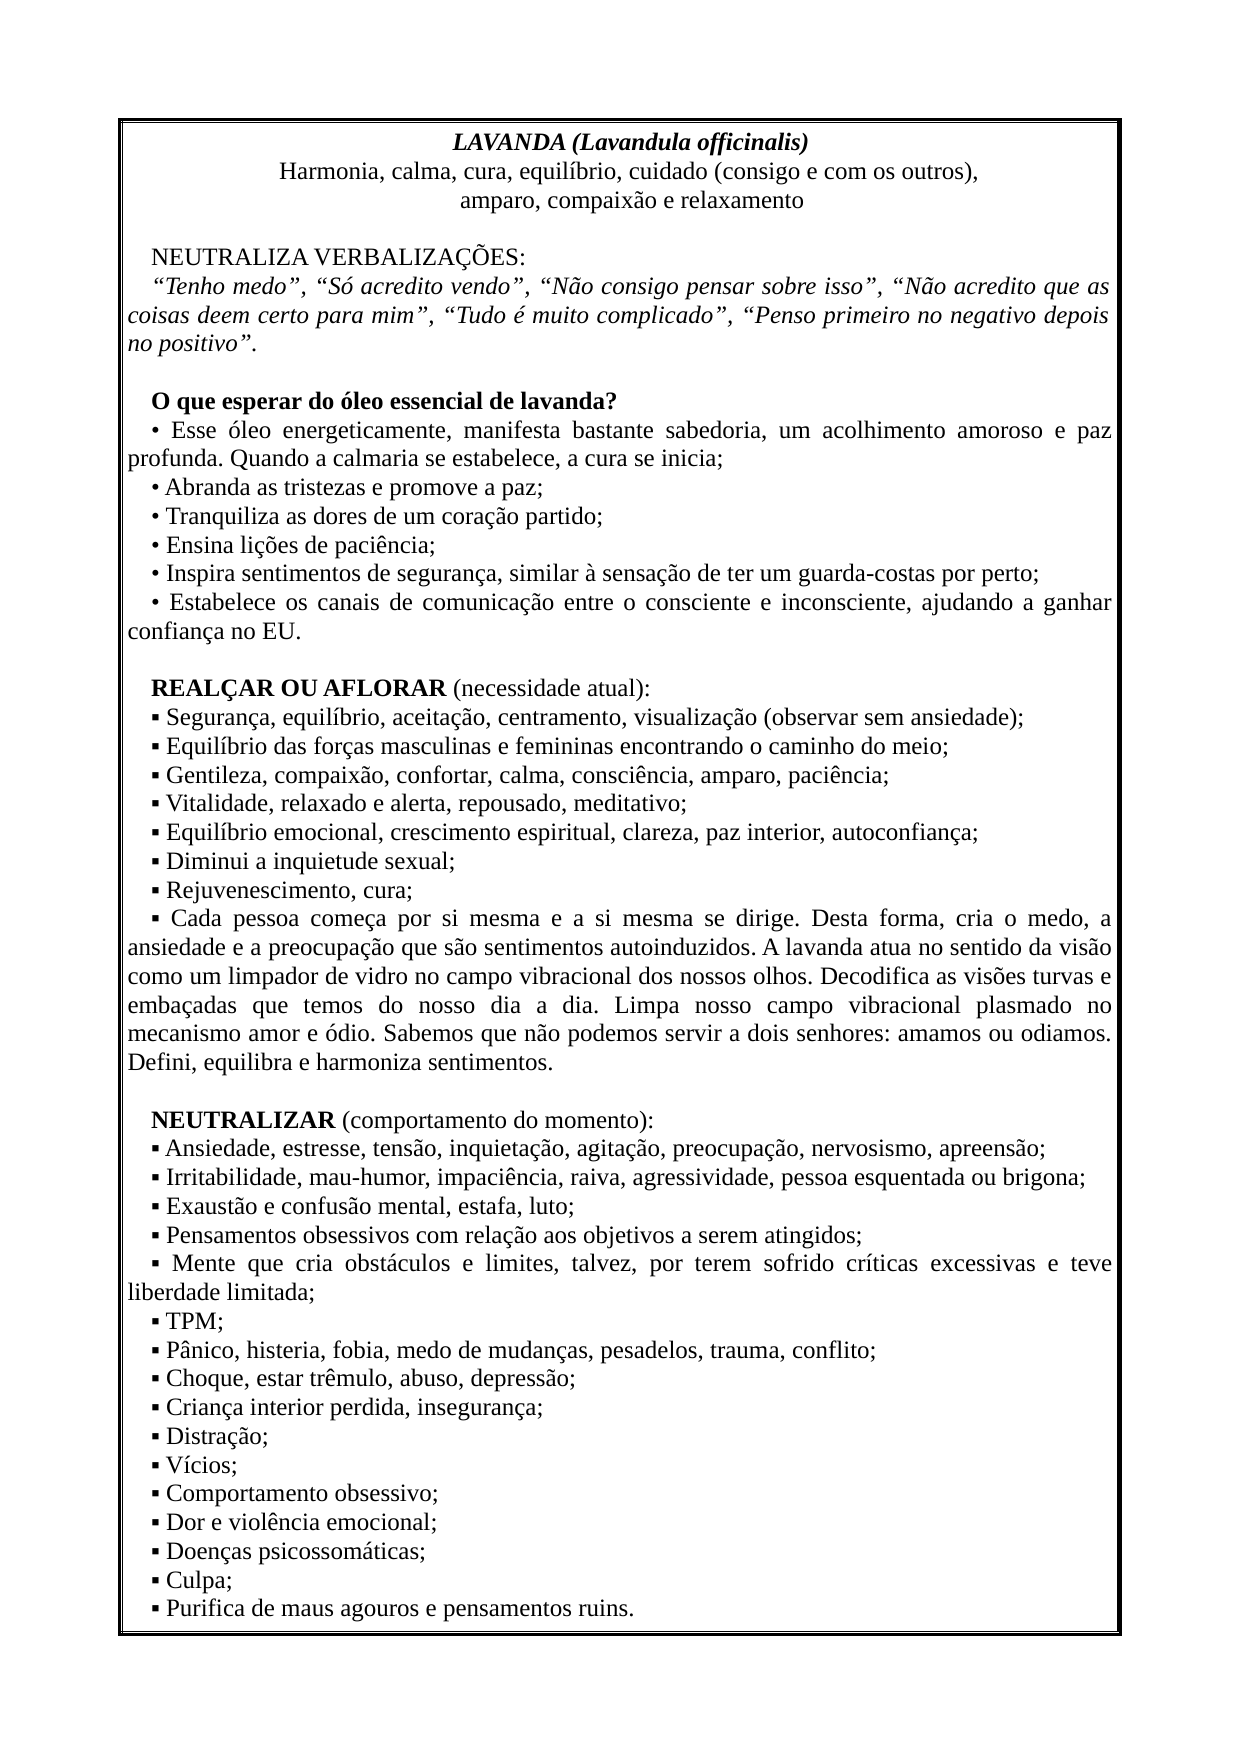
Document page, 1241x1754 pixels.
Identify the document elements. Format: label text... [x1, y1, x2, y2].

text NEUTRALIZAR (comportamento do momento): [127, 1105, 1113, 1133]
text ▪ Comportamento obsessivo; [127, 1478, 1113, 1507]
text ▪ Equilíbrio das forças masculinas e femininas encontrando o caminho do meio; [127, 731, 1113, 760]
text ▪ Distração; [127, 1421, 1113, 1450]
text • Estabelece os canais de comunicação entre o consciente e inconsciente, ajudando a ganhar confiança no EU. [127, 587, 1113, 645]
text REALÇAR OU AFLORAR (necessidade atual): [127, 673, 1113, 702]
text ▪ Purifica de maus agouros e pensamentos ruins. [127, 1593, 1113, 1622]
text ▪ Choque, estar trêmulo, abuso, depressão; [127, 1363, 1113, 1392]
text ▪ Rejuvenescimento, cura; [127, 875, 1113, 903]
text ▪ Mente que cria obstáculos e limites, talvez, por terem sofrido críticas excessivas e teve liberdade limitada; [127, 1248, 1113, 1306]
text “Tenho medo”, “Só acredito vendo”, “Não consigo pensar sobre isso”, “Não acredito que as coisas deem certo para mim”, “Tudo é muito complicado”, “Penso primeiro no negativo depois no positivo”. [127, 271, 1113, 357]
text ▪ Diminui a inquietude sexual; [127, 846, 1113, 875]
text LAVANDA (Lavandula officinalis) [127, 127, 1113, 156]
text • Ensina lições de paciência; [127, 530, 1113, 558]
text NEUTRALIZA VERBALIZAÇÕES: [127, 242, 1113, 271]
text ▪ Pensamentos obsessivos com relação aos objetivos a serem atingidos; [127, 1220, 1113, 1248]
text Harmonia, calma, cura, equilíbrio, cuidado (consigo e com os outros), [127, 156, 1113, 185]
text ▪ Gentileza, compaixão, confortar, calma, consciência, amparo, paciência; [127, 760, 1113, 788]
text ▪ Culpa; [127, 1565, 1113, 1593]
text ▪ Dor e violência emocional; [127, 1507, 1113, 1536]
text ▪ Ansiedade, estresse, tensão, inquietação, agitação, preocupação, nervosismo, apreensão; [127, 1133, 1113, 1162]
text ▪ Segurança, equilíbrio, aceitação, centramento, visualização (observar sem ansiedade); [127, 702, 1113, 731]
text • Inspira sentimentos de segurança, similar à sensação de ter um guarda-costas por perto; [127, 558, 1113, 587]
text ▪ TPM; [127, 1306, 1113, 1335]
text ▪ Equilíbrio emocional, crescimento espiritual, clareza, paz interior, autoconfiança; [127, 817, 1113, 846]
text ▪ Pânico, histeria, fobia, medo de mudanças, pesadelos, trauma, conflito; [127, 1335, 1113, 1363]
text • Abranda as tristezas e promove a paz; [127, 472, 1113, 501]
text O que esperar do óleo essencial de lavanda? [127, 386, 1113, 415]
text ▪ Irritabilidade, mau-humor, impaciência, raiva, agressividade, pessoa esquentada ou brigona; [127, 1162, 1113, 1191]
text amparo, compaixão e relaxamento [127, 185, 1113, 213]
text ▪ Cada pessoa começa por si mesma e a si mesma se dirige. Desta forma, cria o medo, a ansiedade e a preocupação que são sentimentos autoinduzidos. A lavanda atua no sentido da visão como um limpador de vidro no campo vibracional dos nossos olhos. Decodifica as visões turvas e embaçadas que temos do nosso dia a dia. Limpa nosso campo vibracional plasmado no mecanismo amor e ódio. Sabemos que não podemos servir a dois senhores: amamos ou odiamos. Defini, equilibra e harmoniza sentimentos. [127, 903, 1113, 1076]
text • Esse óleo energeticamente, manifesta bastante sabedoria, um acolhimento amoroso e paz profunda. Quando a calmaria se estabelece, a cura se inicia; [127, 415, 1113, 472]
text ▪ Vitalidade, relaxado e alerta, repousado, meditativo; [127, 788, 1113, 817]
text ▪ Exaustão e confusão mental, estafa, luto; [127, 1191, 1113, 1220]
text ▪ Doenças psicossomáticas; [127, 1536, 1113, 1565]
text ▪ Vícios; [127, 1450, 1113, 1478]
text ▪ Criança interior perdida, insegurança; [127, 1392, 1113, 1421]
text • Tranquiliza as dores de um coração partido; [127, 501, 1113, 530]
